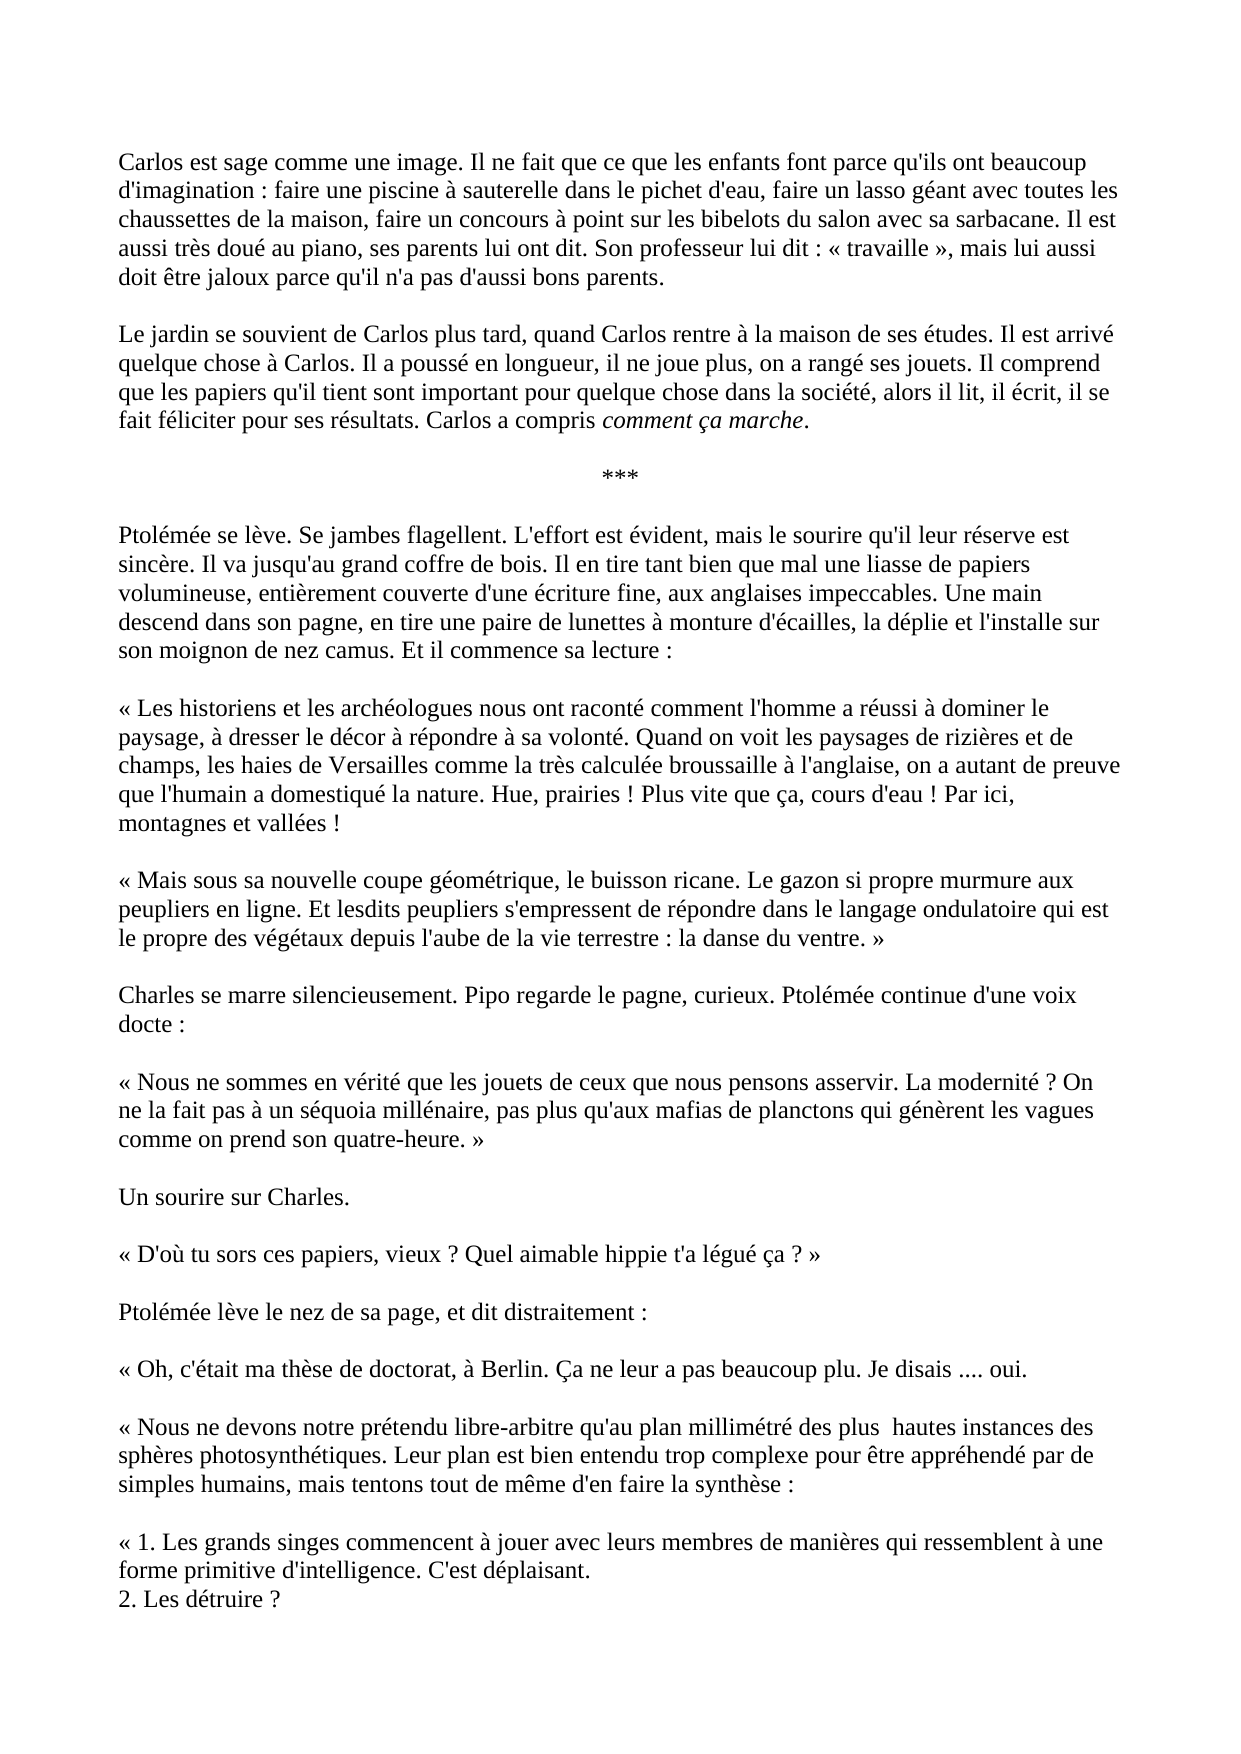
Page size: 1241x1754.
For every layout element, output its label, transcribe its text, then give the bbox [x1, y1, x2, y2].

text Le jardin se souvient de Carlos plus tard, quand Carlos rentre à la maison de ses études. Il est arrivé quelque chose à Carlos. Il a poussé en longueur, il ne joue plus, on a rangé ses jouets. Il comprend que les papiers qu'il tient sont important pour quelque chose dans la société, alors il lit, il écrit, il se fait féliciter pour ses résultats. Carlos a compris comment ça marche. [118, 319, 1122, 434]
text « 1. Les grands singes commencent à jouer avec leurs membres de manières qui ressemblent à une forme primitive d'intelligence. C'est déplaisant. [118, 1527, 1122, 1584]
text « Oh, c'était ma thèse de doctorat, à Berlin. Ça ne leur a pas beaucoup plu. Je disais .... oui. [118, 1354, 1122, 1383]
text Carlos est sage comme une image. Il ne fait que ce que les enfants font parce qu'ils ont beaucoup d'imagination : faire une piscine à sauterelle dans le pichet d'eau, faire un lasso géant avec toutes les chaussettes de la maison, faire un concours à point sur les bibelots du salon avec sa sarbacane. Il est aussi très doué au piano, ses parents lui ont dit. Son professeur lui dit : « travaille », mais lui aussi doit être jaloux parce qu'il n'a pas d'aussi bons parents. [118, 147, 1122, 291]
text « Mais sous sa nouvelle coupe géométrique, le buisson ricane. Le gazon si propre murmure aux peupliers en ligne. Et lesdits peupliers s'empressent de répondre dans le langage ondulatoire qui est le propre des végétaux depuis l'aube de la vie terrestre : la danse du ventre. » [118, 866, 1122, 952]
text Ptolémée se lève. Se jambes flagellent. L'effort est évident, mais le sourire qu'il leur réserve est sincère. Il va jusqu'au grand coffre de bois. Il en tire tant bien que mal une liasse de papiers volumineuse, entièrement couverte d'une écriture fine, aux anglaises impeccables. Une main descend dans son pagne, en tire une paire de lunettes à monture d'écailles, la déplie et l'installe sur son moignon de nez camus. Et il commence sa lecture : [118, 521, 1122, 664]
text Un sourire sur Charles. [118, 1182, 1122, 1211]
text « D'où tu sors ces papiers, vieux ? Quel aimable hippie t'a légué ça ? » [118, 1239, 1122, 1268]
text 2. Les détruire ? [118, 1584, 1122, 1613]
text Ptolémée lève le nez de sa page, et dit distraitement : [118, 1297, 1122, 1326]
text « Nous ne sommes en vérité que les jouets de ceux que nous pensons asservir. La modernité ? On ne la fait pas à un séquoia millénaire, pas plus qu'aux mafias de planctons qui génèrent les vagues comme on prend son quatre-heure. » [118, 1067, 1122, 1153]
text Charles se marre silencieusement. Pipo regarde le pagne, curieux. Ptolémée continue d'une voix docte : [118, 981, 1122, 1038]
text « Les historiens et les archéologues nous ont raconté comment l'homme a réussi à dominer le paysage, à dresser le décor à répondre à sa volonté. Quand on voit les paysages de rizières et de champs, les haies de Versailles comme la très calculée broussaille à l'anglaise, on a autant de preuve que l'humain a domestiqué la nature. Hue, prairies ! Plus vite que ça, cours d'eau ! Par ici, montagnes et vallées ! [118, 693, 1122, 837]
text « Nous ne devons notre prétendu libre-arbitre qu'au plan millimétré des plus hautes instances des sphères photosynthétiques. Leur plan est bien entendu trop complexe pour être appréhendé par de simples humains, mais tentons tout de même d'en faire la synthèse : [118, 1412, 1122, 1498]
text *** [118, 463, 1122, 492]
